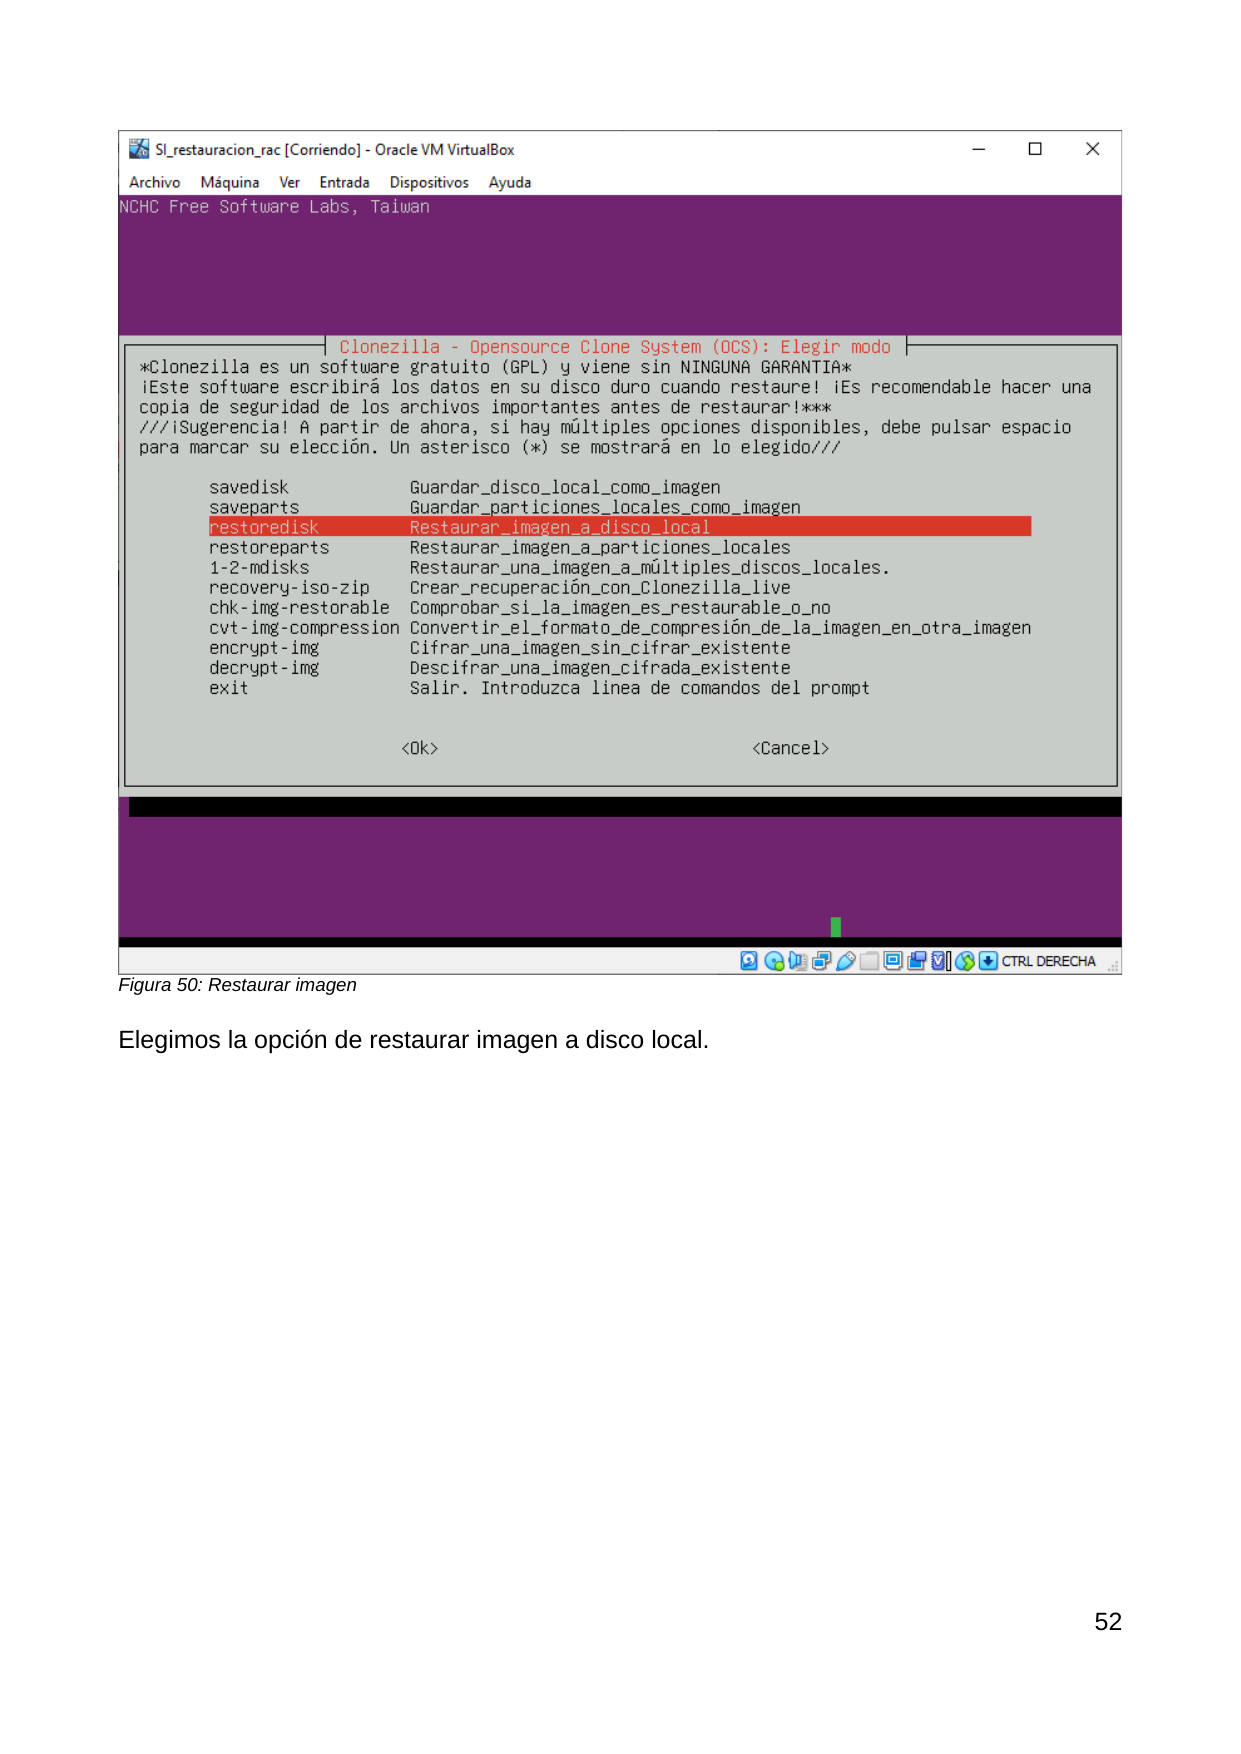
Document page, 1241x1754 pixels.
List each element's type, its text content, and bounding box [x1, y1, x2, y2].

text Elegimos la opción de restaurar imagen a disco local. [118, 1024, 1122, 1053]
text Figura 50: Restaurar imagen [118, 975, 1122, 996]
picture [118, 130, 1123, 975]
